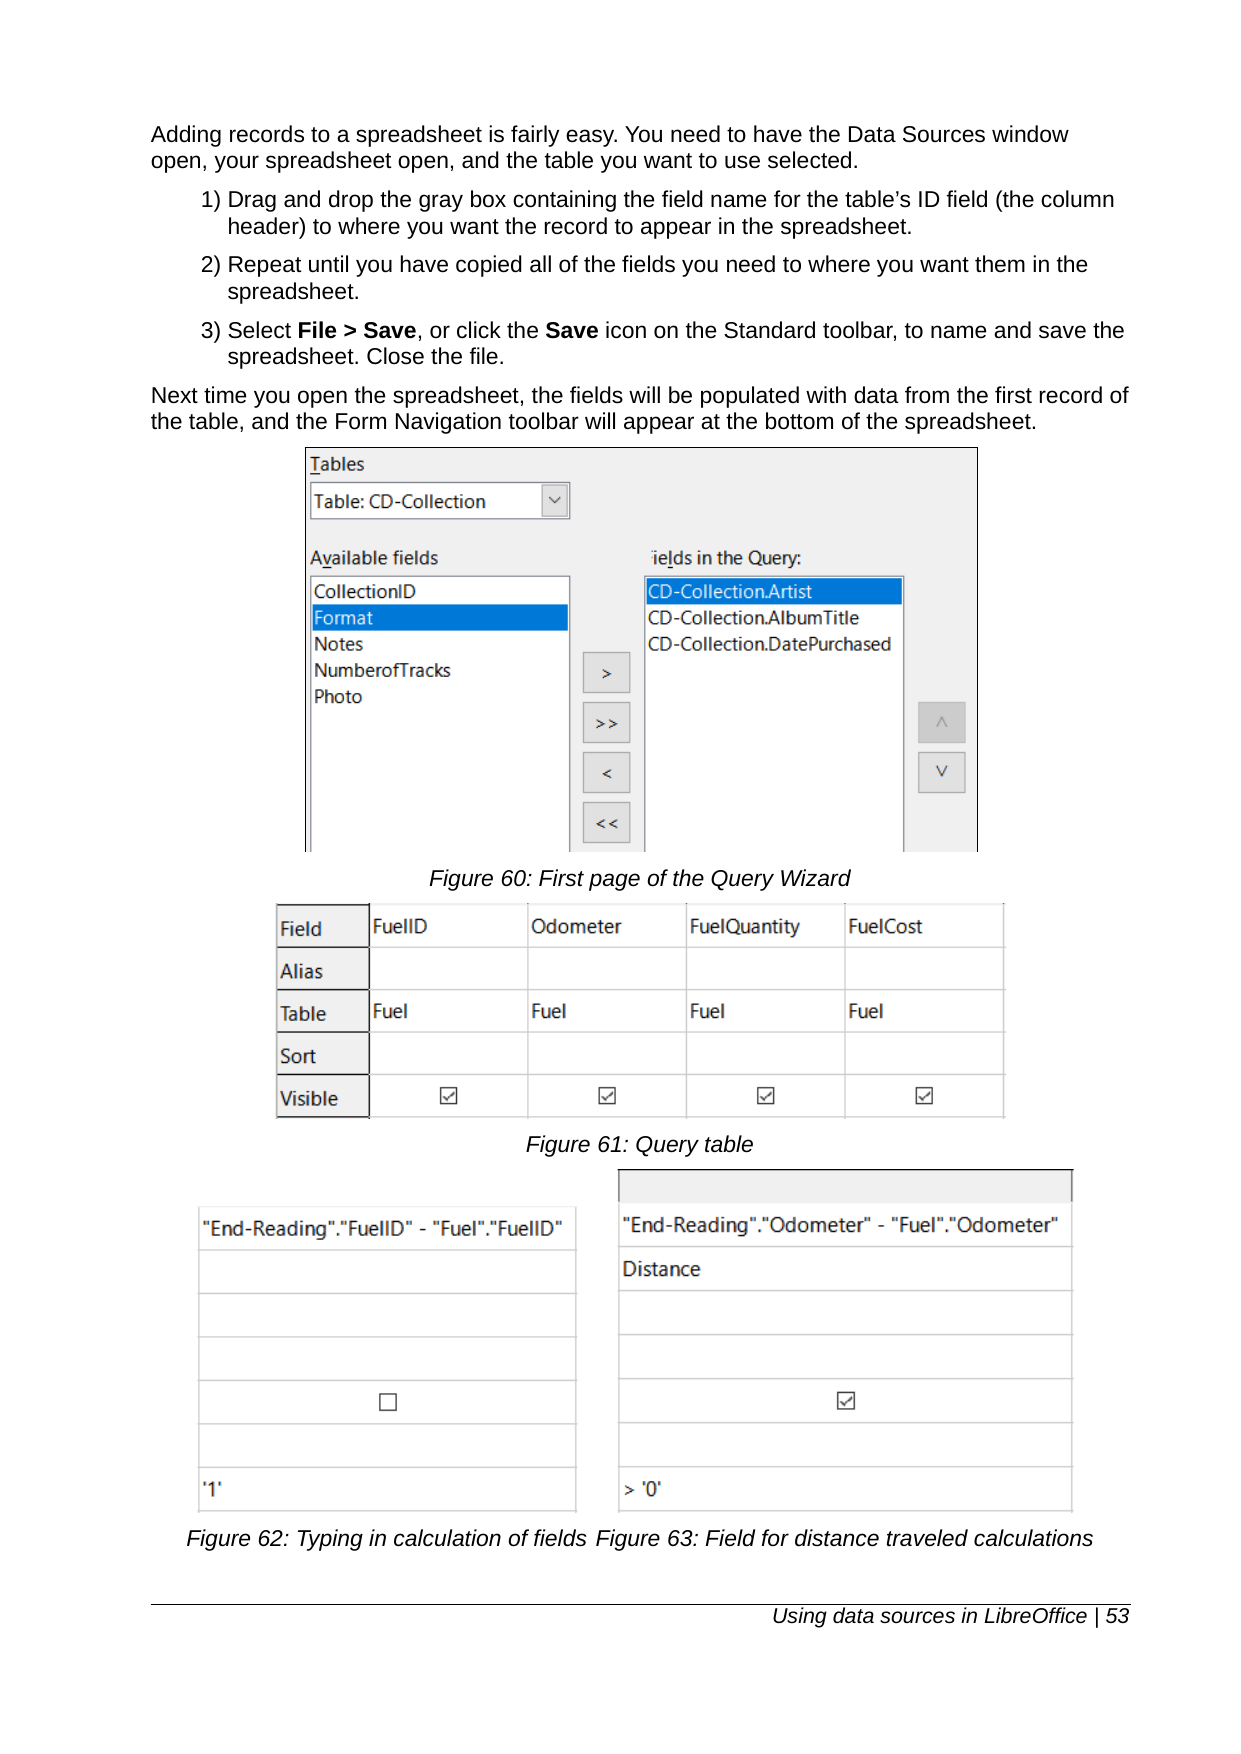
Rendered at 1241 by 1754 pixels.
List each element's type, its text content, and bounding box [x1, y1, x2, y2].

list Drag and drop the gray box containing the field name for the table’s ID field (the column header) to where you want the record to appear in the spreadsheet. [227, 186, 1131, 239]
text Figure 62: Typing in calculation of fields [186, 1525, 589, 1551]
picture [617, 1169, 1074, 1513]
picture [275, 903, 1007, 1119]
list Adding records to a spreadsheet is fairly easy. You need to have the Data Sources window open, your spreadsheet open, and the table you want to use selected. [151, 121, 1131, 174]
text Figure 63: Field for distance traveled calculations [595, 1525, 1096, 1551]
text Figure 61: Query table [275, 1131, 1006, 1157]
list Select File > Save, or click the Save icon on the Standard toolbar, to name and save the spreadsheet. Close the file. [227, 317, 1131, 369]
list Repeat until you have copied all of the fields you need to where you want them in the spreadsheet. [227, 251, 1131, 304]
picture [197, 1206, 578, 1513]
picture [306, 448, 977, 852]
text Next time you open the spreadsheet, the fields will be populated with data from the first record of the table, and the Form Navigation toolbar will appear at the bottom of the spreadsheet. [151, 382, 1131, 434]
text Figure 60: First page of the Query Wizard [304, 864, 977, 891]
